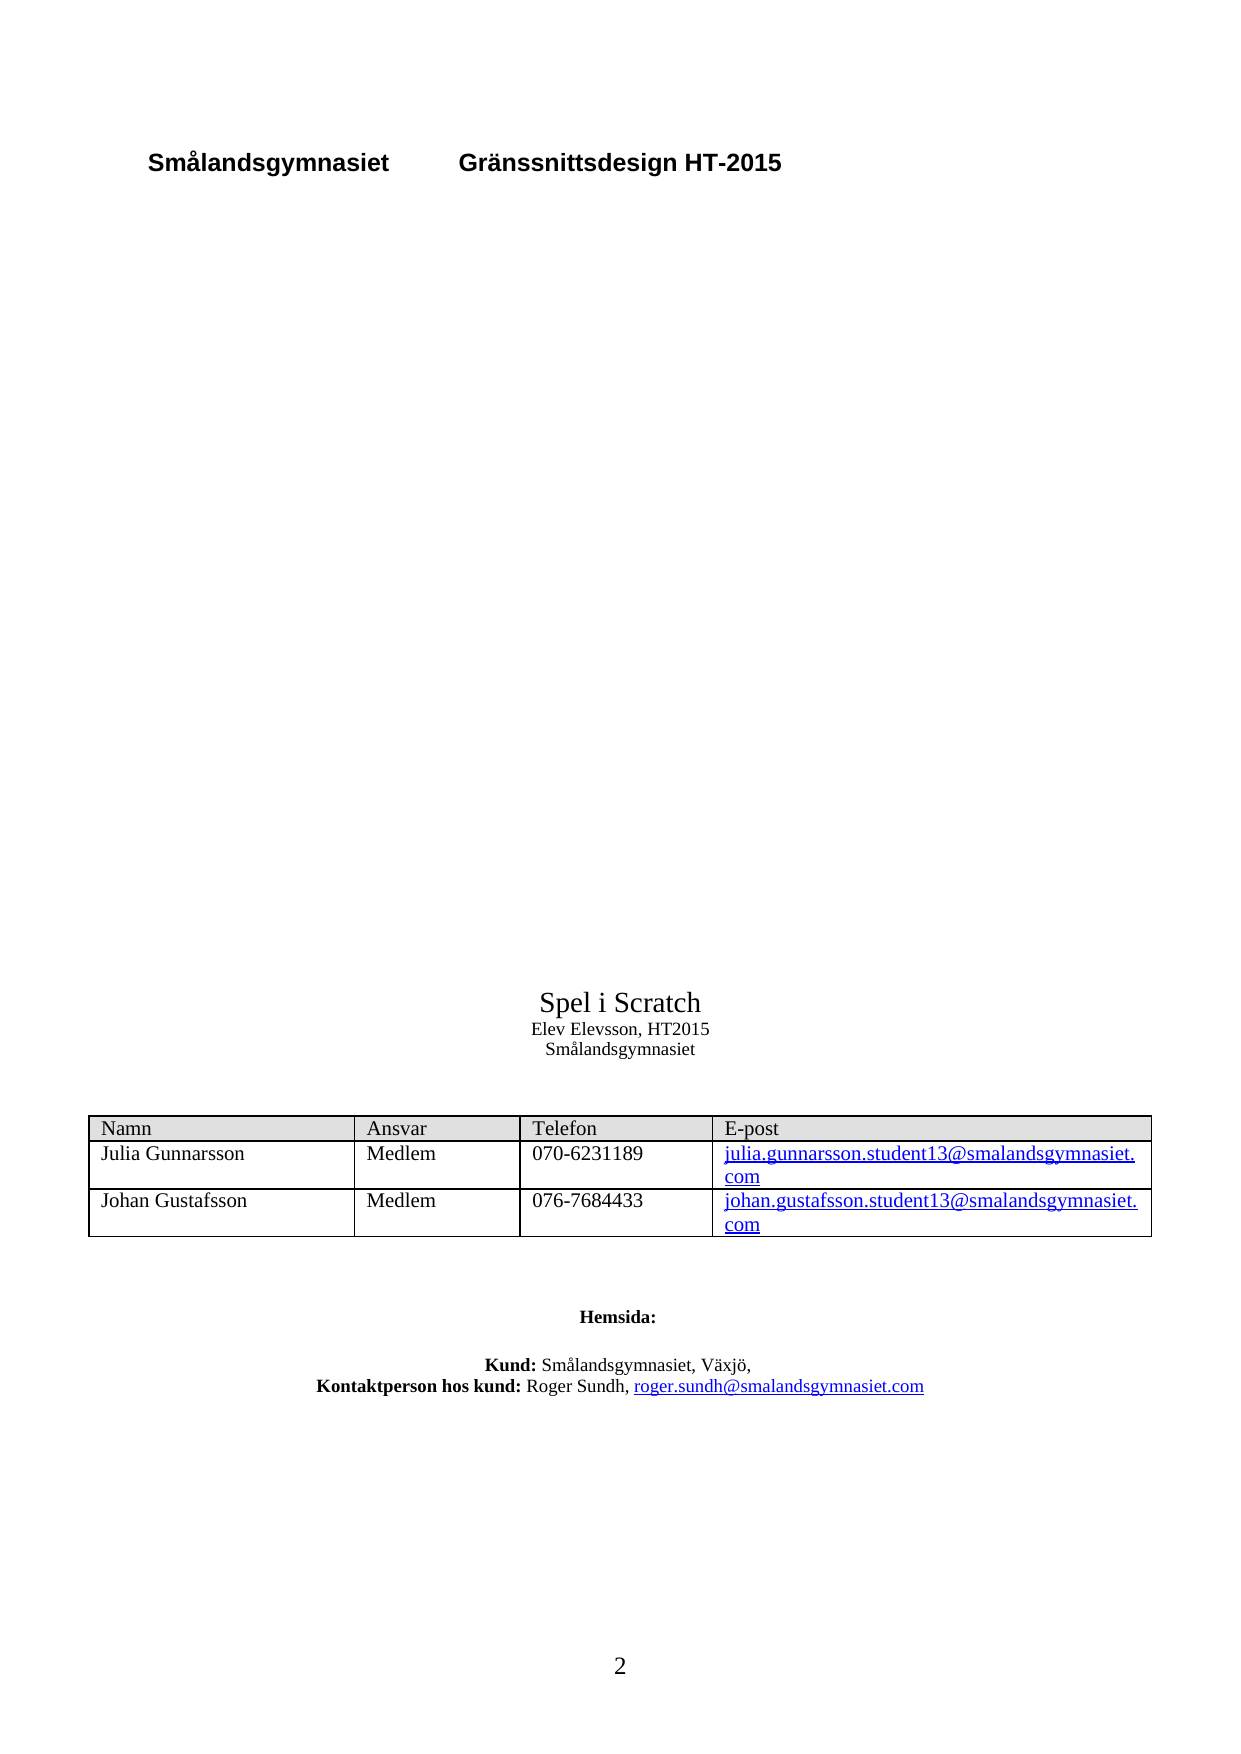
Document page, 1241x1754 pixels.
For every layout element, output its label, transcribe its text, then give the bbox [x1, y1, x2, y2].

table_cell Johan Gustafsson [90, 1190, 354, 1236]
table_header E-post [713, 1117, 1151, 1140]
table_cell 076-7684433 [521, 1190, 712, 1236]
table_cell julia.gunnarsson.student13@smalandsgymnasiet.com [713, 1142, 1151, 1188]
text Elev Elevsson, HT2015 Smålandsgymnasiet [148, 1018, 1092, 1060]
text Hemsida: [148, 1307, 1092, 1327]
table_cell Medlem [355, 1142, 519, 1188]
table_header Namn [90, 1117, 354, 1140]
table_cell Julia Gunnarsson [90, 1142, 354, 1188]
text Spel i Scratch [148, 986, 1092, 1018]
table_cell johan.gustafsson.student13@smalandsgymnasiet.com [713, 1190, 1151, 1236]
table_header Telefon [521, 1117, 712, 1140]
table_cell Medlem [355, 1190, 519, 1236]
text Kund: Smålandsgymnasiet, Växjö, Kontaktperson hos kund: Roger Sundh, roger.sundh@smalandsgymnasiet.com [148, 1355, 1092, 1396]
table_cell 070-6231189 [521, 1142, 712, 1188]
table_header Ansvar [355, 1117, 519, 1140]
